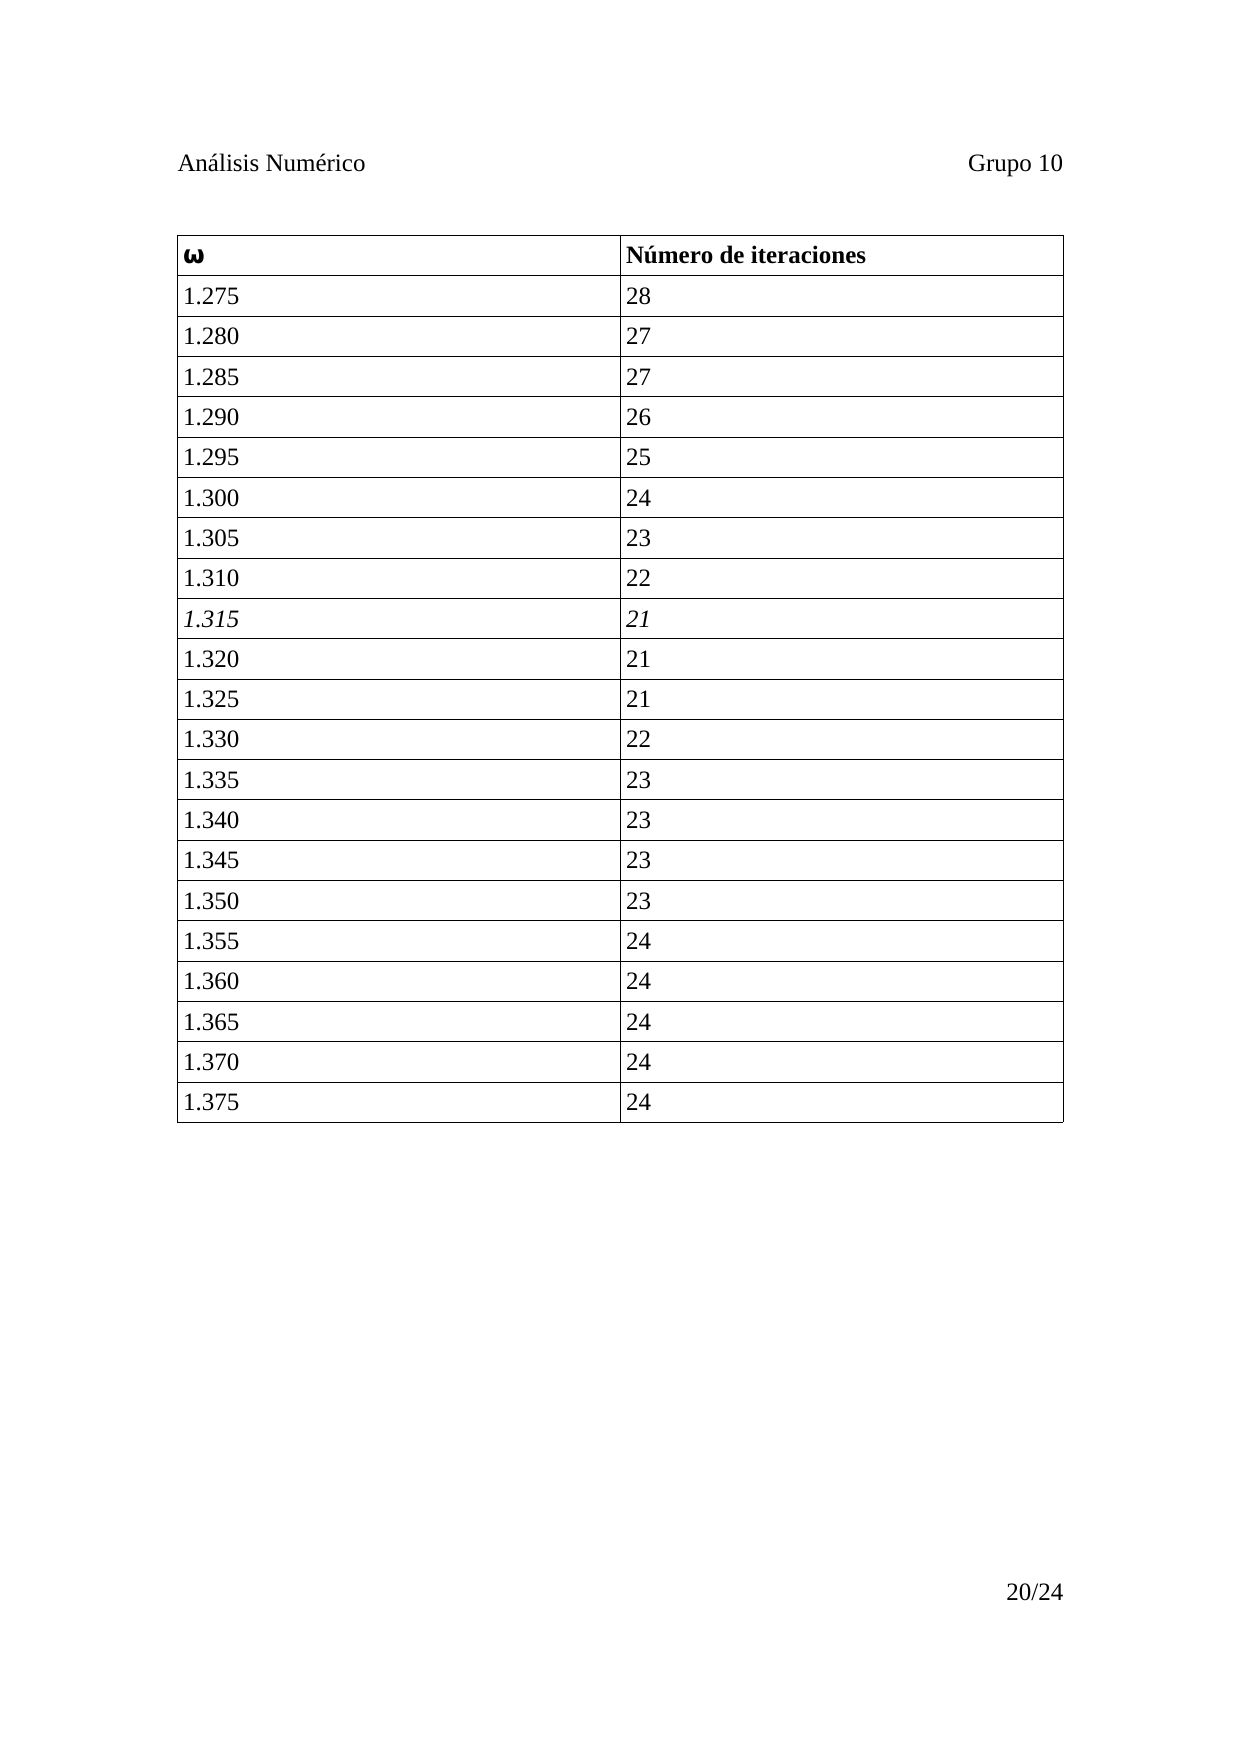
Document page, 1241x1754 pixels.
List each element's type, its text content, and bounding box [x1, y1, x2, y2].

table_cell 1.320 [178, 639, 620, 678]
table_cell 1.315 [178, 599, 620, 638]
table_cell 24 [621, 921, 1063, 961]
table_cell 1.355 [178, 921, 620, 961]
table_cell 21 [621, 680, 1063, 719]
table_cell 22 [621, 559, 1063, 598]
table_cell 24 [621, 1042, 1063, 1082]
table_cell 24 [621, 1083, 1063, 1122]
table_cell 1.340 [178, 800, 620, 840]
table_cell 25 [621, 438, 1063, 477]
table_cell 23 [621, 760, 1063, 799]
table_cell 21 [621, 639, 1063, 678]
table_cell 1.345 [178, 841, 620, 880]
table_cell 24 [621, 962, 1063, 1001]
table_cell 1.295 [178, 438, 620, 477]
table_cell 1.290 [178, 397, 620, 437]
table_cell 24 [621, 1002, 1063, 1041]
table_cell 23 [621, 800, 1063, 840]
table_cell 1.375 [178, 1083, 620, 1122]
table_cell 1.300 [178, 478, 620, 517]
table_cell 24 [621, 478, 1063, 517]
table_cell 27 [621, 317, 1063, 356]
table_cell 1.330 [178, 720, 620, 759]
table_cell 1.305 [178, 518, 620, 557]
table_cell 1.310 [178, 559, 620, 598]
table_cell 1.325 [178, 680, 620, 719]
table_cell 1.335 [178, 760, 620, 799]
table_cell 1.365 [178, 1002, 620, 1041]
table_cell 28 [621, 276, 1063, 316]
table_header Número de iteraciones [621, 236, 1063, 275]
table_cell 26 [621, 397, 1063, 437]
table_cell 23 [621, 841, 1063, 880]
table_cell 1.360 [178, 962, 620, 1001]
table_cell 23 [621, 881, 1063, 920]
table_cell 23 [621, 518, 1063, 557]
table_header ω [178, 236, 620, 275]
table_cell 1.350 [178, 881, 620, 920]
table_cell 1.275 [178, 276, 620, 316]
table_cell 21 [621, 599, 1063, 638]
table_cell 1.280 [178, 317, 620, 356]
table_cell 22 [621, 720, 1063, 759]
table_cell 1.370 [178, 1042, 620, 1082]
table_cell 27 [621, 357, 1063, 396]
table_cell 1.285 [178, 357, 620, 396]
